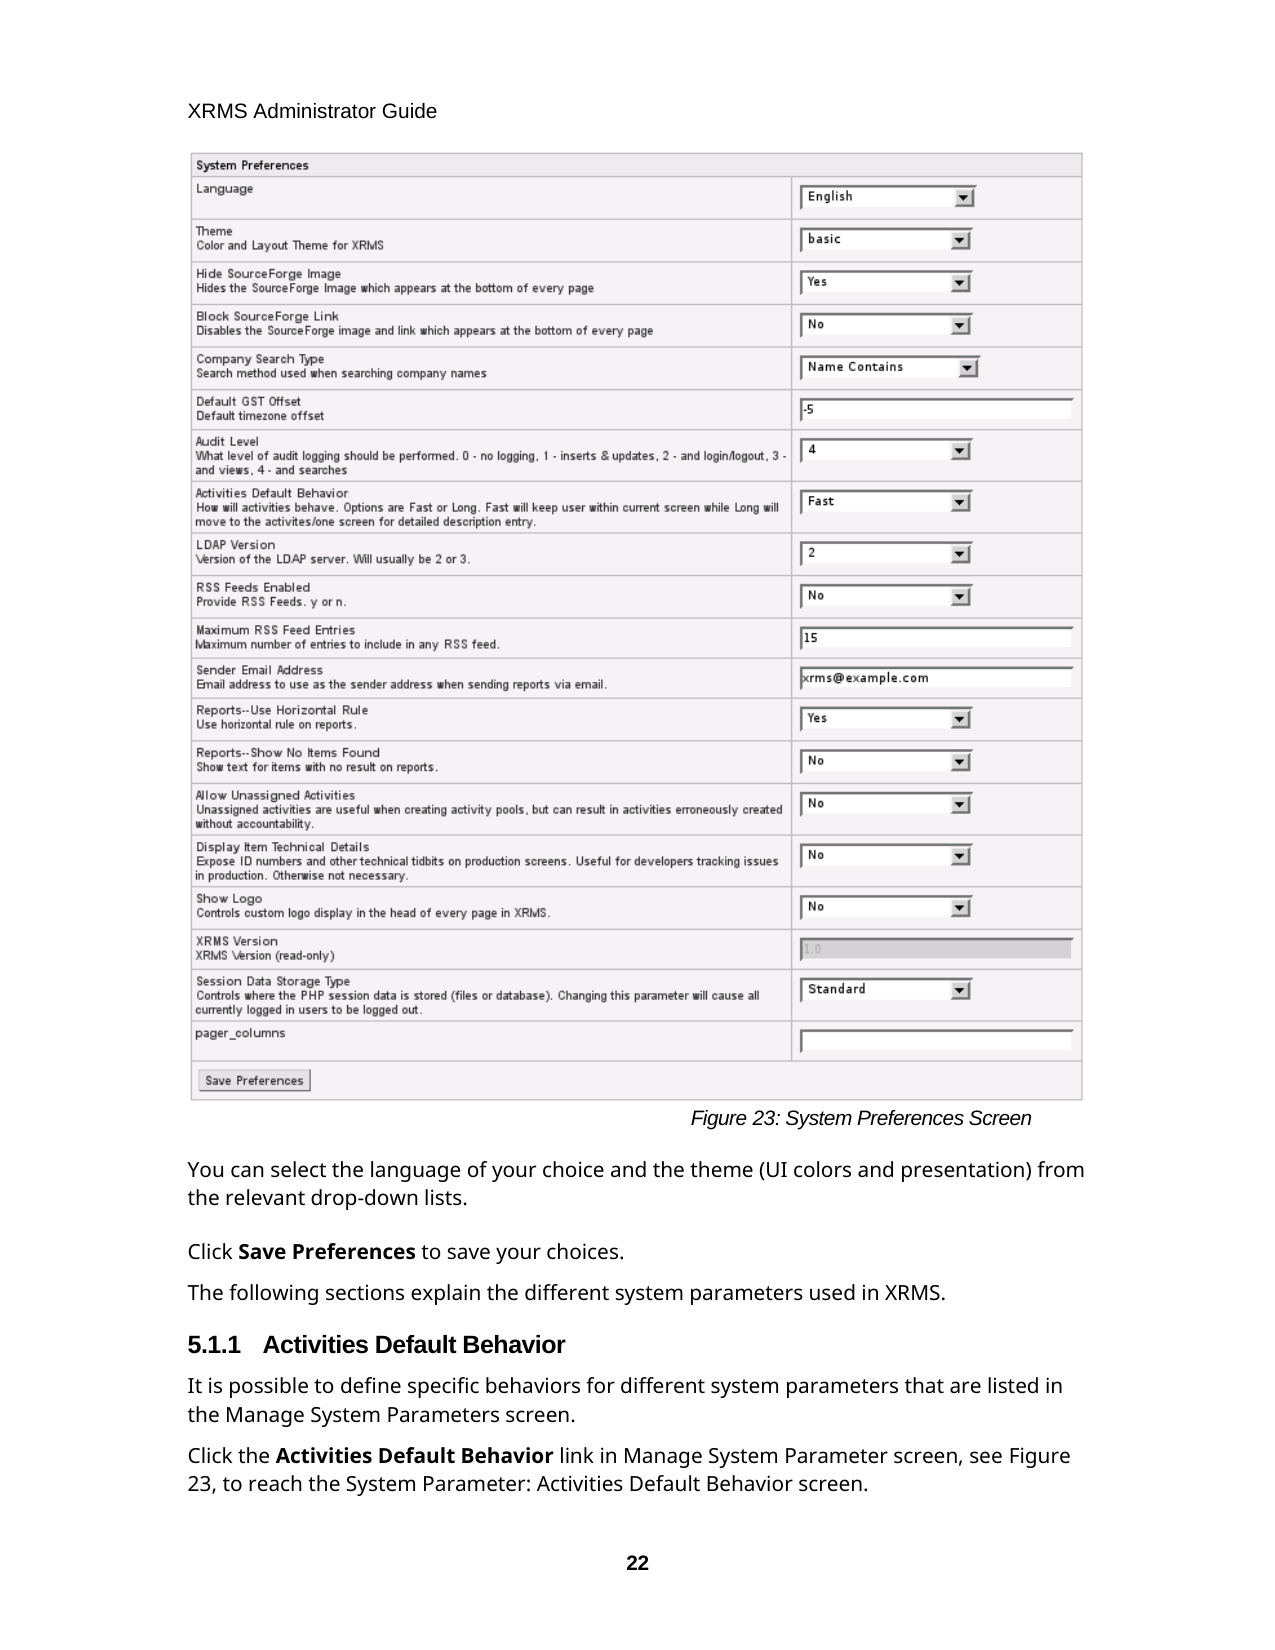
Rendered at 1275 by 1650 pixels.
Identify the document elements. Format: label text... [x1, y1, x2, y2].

text Figure 23: System Preferences Screen [187, 1107, 1087, 1130]
text The following sections explain the different system parameters used in XRMS. [187, 1278, 1087, 1306]
subtitle Activities Default Behavior [187, 1331, 1087, 1359]
text You can select the language of your choice and the theme (UI colors and presentation) from the relevant drop-down lists. [187, 1155, 1087, 1212]
text It is possible to define specific behaviors for different system parameters that are listed in the Manage System Parameters screen. [187, 1372, 1087, 1428]
text Click the Activities Default Behavior link in Manage System Parameter screen, see Figure 23, to reach the System Parameter: Activities Default Behavior screen. [187, 1441, 1087, 1498]
text Click Save Preferences to save your choices. [187, 1237, 937, 1265]
picture [187, 150, 1088, 1107]
